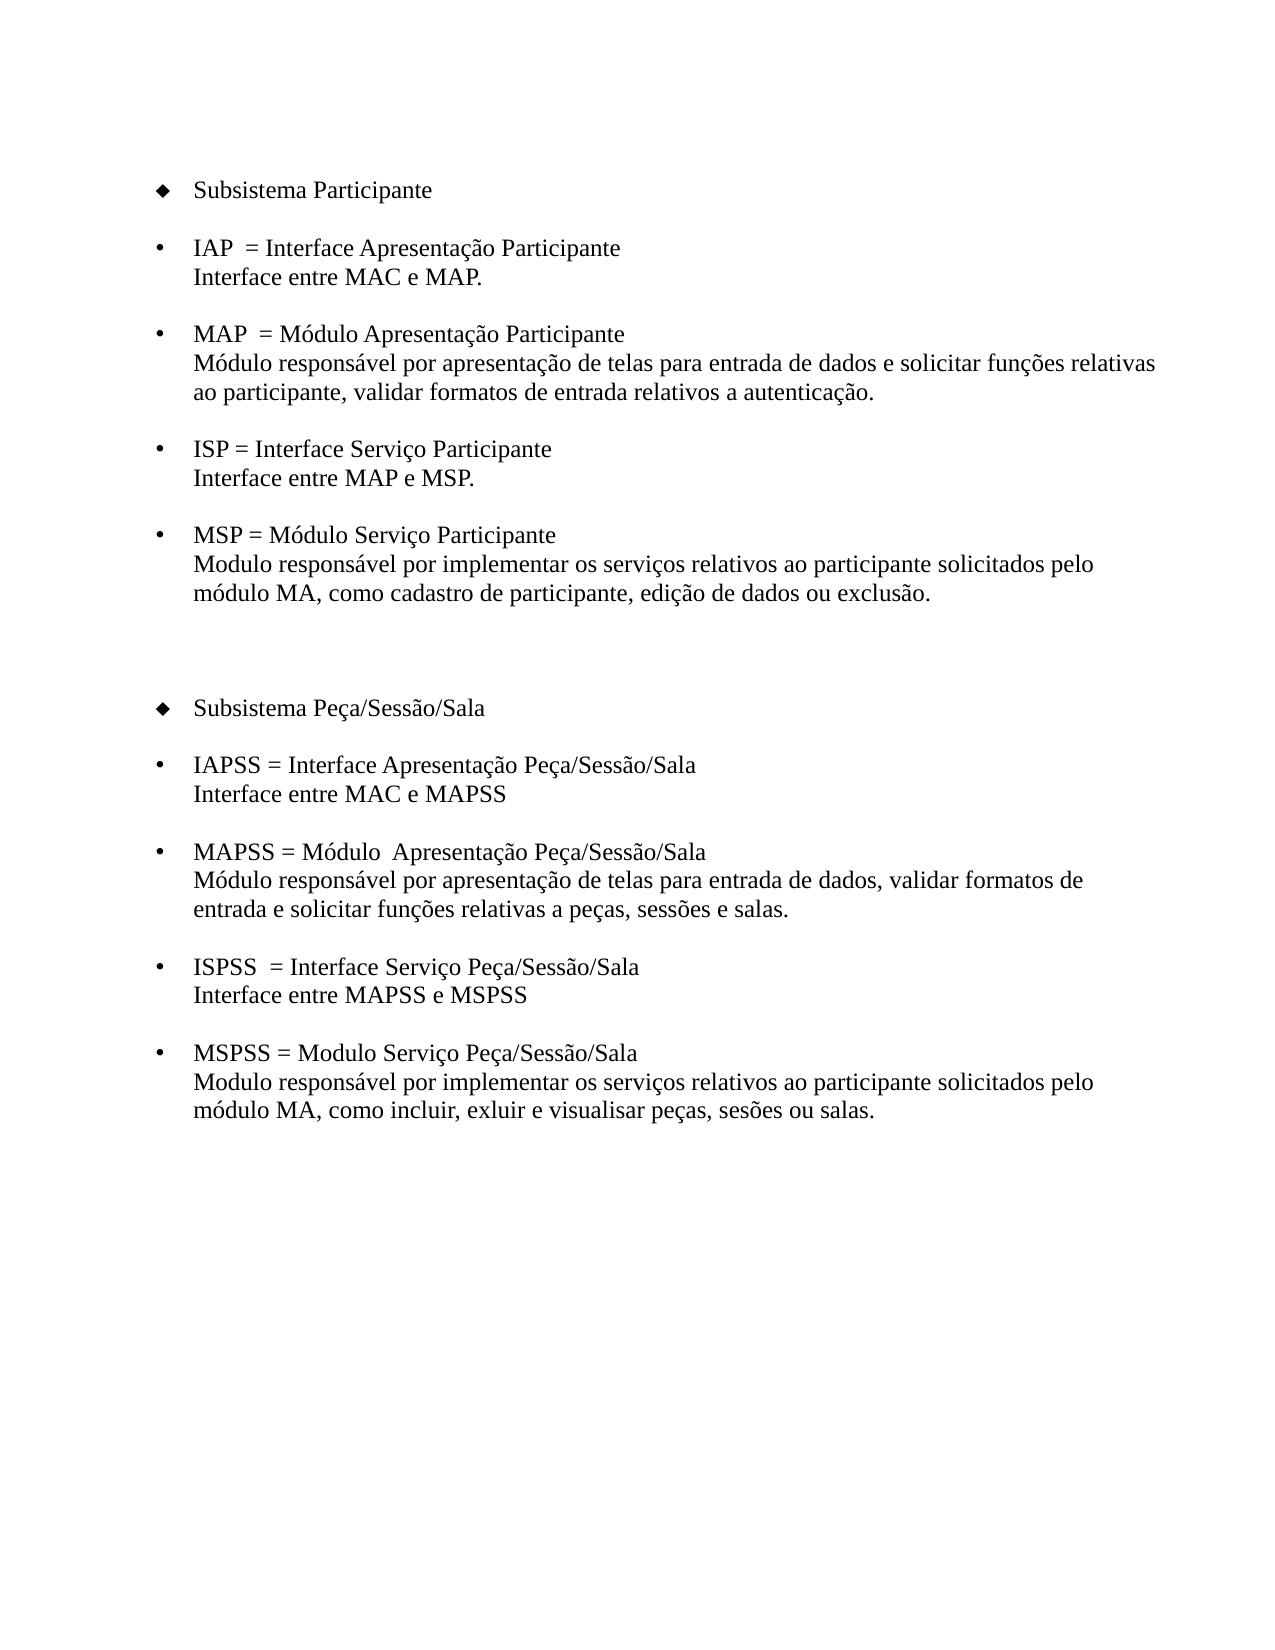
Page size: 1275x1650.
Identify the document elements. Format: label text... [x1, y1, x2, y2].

list Interface entre MAC e MAP. [156, 262, 1157, 291]
list ISP = Interface Serviço Participante [156, 434, 1157, 463]
list Módulo responsável por apresentação de telas para entrada de dados e solicitar funções relativas ao participante, validar formatos de entrada relativos a autenticação. [156, 348, 1157, 406]
list MAPSS = Módulo Apresentação Peça/Sessão/Sala [156, 837, 1157, 866]
list IAPSS = Interface Apresentação Peça/Sessão/Sala [156, 751, 1157, 779]
list Modulo responsável por implementar os serviços relativos ao participante solicitados pelo módulo MA, como cadastro de participante, edição de dados ou exclusão. [156, 549, 1157, 607]
list MAP = Módulo Apresentação Participante [156, 319, 1157, 348]
list Modulo responsável por implementar os serviços relativos ao participante solicitados pelo módulo MA, como incluir, exluir e visualisar peças, sesões ou salas. [156, 1067, 1157, 1124]
list Subsistema Participante [156, 176, 1157, 204]
list Interface entre MAPSS e MSPSS [156, 981, 1157, 1009]
list Interface entre MAC e MAPSS [156, 779, 1157, 808]
list MSP = Módulo Serviço Participante [156, 521, 1157, 549]
list Módulo responsável por apresentação de telas para entrada de dados, validar formatos de entrada e solicitar funções relativas a peças, sessões e salas. [156, 866, 1157, 923]
list IAP = Interface Apresentação Participante [156, 233, 1157, 262]
list ISPSS = Interface Serviço Peça/Sessão/Sala [156, 952, 1157, 981]
list Subsistema Peça/Sessão/Sala [156, 693, 1157, 722]
list MSPSS = Modulo Serviço Peça/Sessão/Sala [156, 1038, 1157, 1067]
list Interface entre MAP e MSP. [156, 463, 1157, 492]
